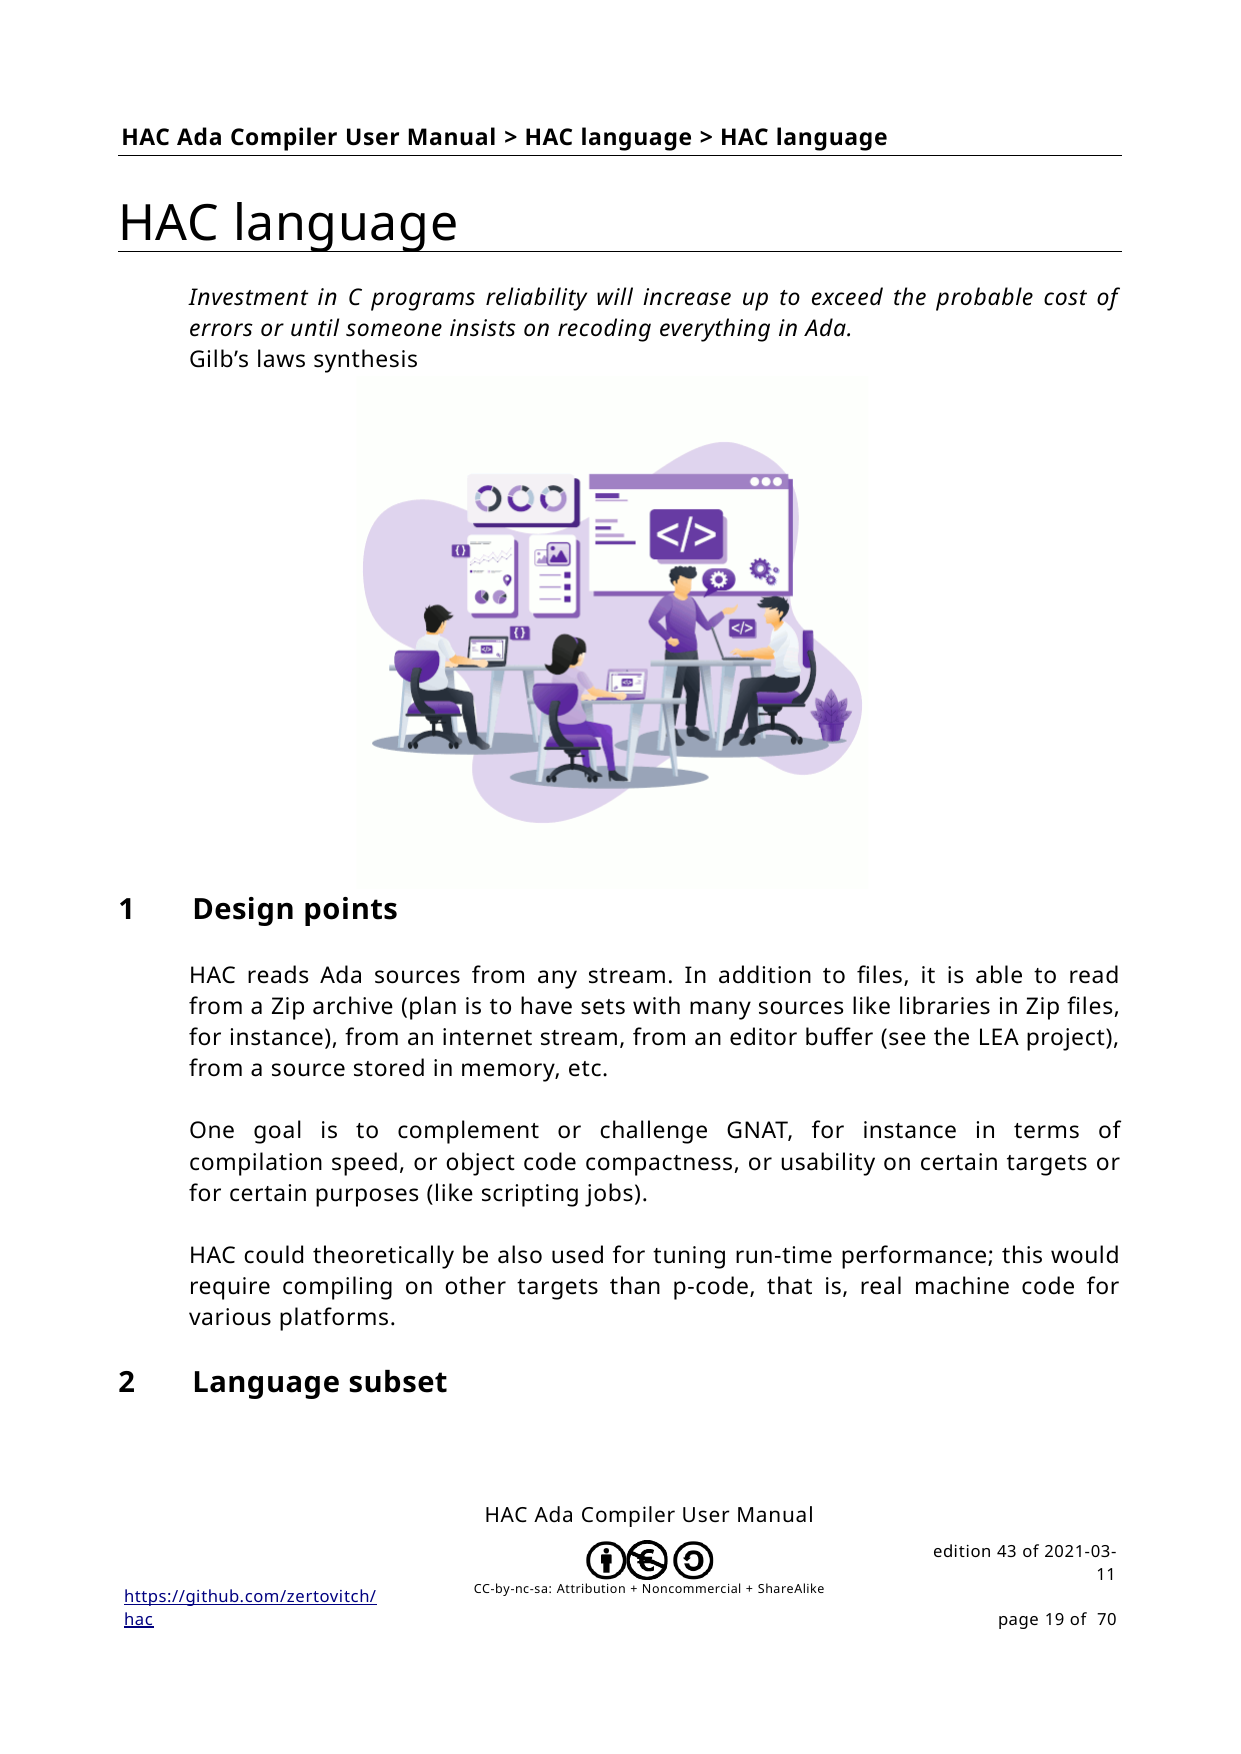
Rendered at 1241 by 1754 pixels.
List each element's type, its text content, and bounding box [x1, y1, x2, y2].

picture [356, 376, 869, 889]
picture [672, 1540, 714, 1580]
text Gilb’s laws synthesis [189, 343, 1122, 374]
subtitle HAC language [118, 184, 1122, 251]
text One goal is to complement or challenge GNAT, for instance in terms of compilation speed, or object code compactness, or usability on certain targets or for certain purposes (like scripting jobs). [189, 1114, 1122, 1207]
picture [585, 1540, 668, 1580]
text HAC reads Ada sources from any stream. In addition to files, it is able to read from a Zip archive (plan is to have sets with many sources like libraries in Zip files, for instance), from an internet stream, from an editor buffer (see the LEA project), from a source stored in memory, etc. [189, 959, 1122, 1083]
subtitle Design points [118, 403, 1122, 928]
text Investment in C programs reliability will increase up to exceed the probable cost of errors or until someone insists on recoding everything in Ada. [189, 281, 1122, 343]
text HAC could theoretically be also used for tuning run-time performance; this would require compiling on other targets than p-code, that is, real machine code for various platforms. [189, 1238, 1122, 1332]
subtitle Language subset [118, 1361, 1122, 1401]
